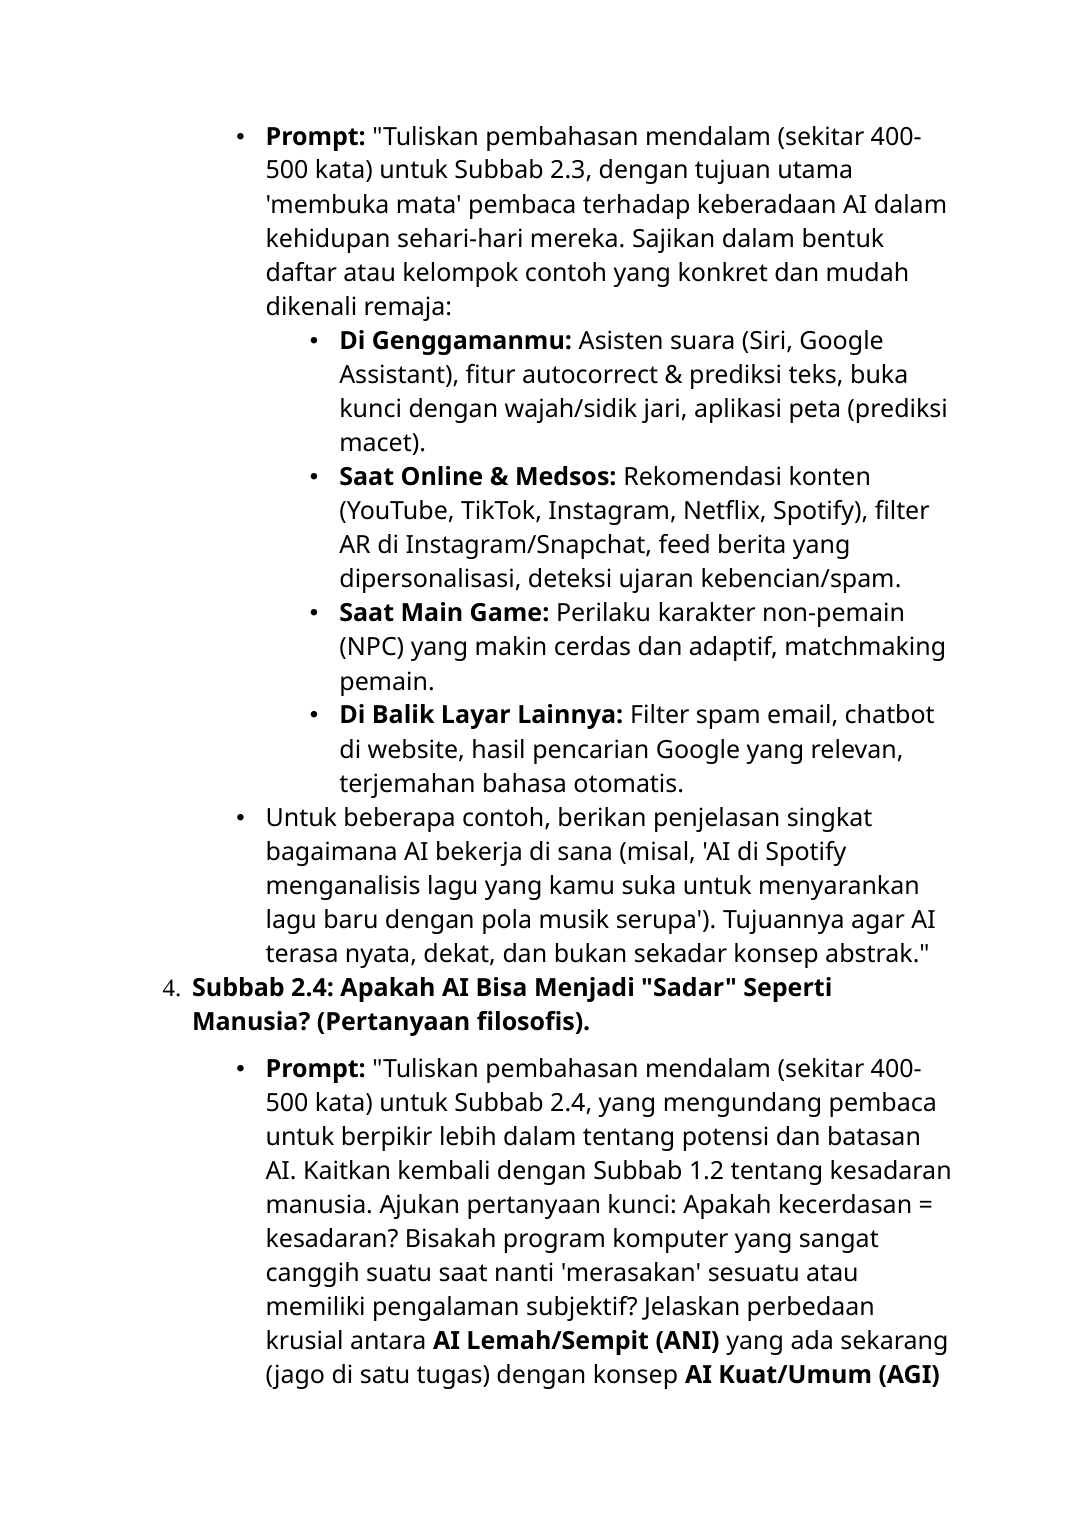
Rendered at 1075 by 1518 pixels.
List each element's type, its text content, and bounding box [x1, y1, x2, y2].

list Untuk beberapa contoh, berikan penjelasan singkat bagaimana AI bekerja di sana (misal, 'AI di Spotify menganalisis lagu yang kamu suka untuk menyarankan lagu baru dengan pola musik serupa'). Tujuannya agar AI terasa nyata, dekat, dan bukan sekadar konsep abstrak." [236, 799, 957, 970]
list Subbab 2.4: Apakah AI Bisa Menjadi "Sadar" Seperti Manusia? (Pertanyaan filosofis). [162, 970, 957, 1038]
list Saat Online & Medsos: Rekomendasi konten (YouTube, TikTok, Instagram, Netflix, Spotify), filter AR di Instagram/Snapchat, feed berita yang dipersonalisasi, deteksi ujaran kebencian/spam. [309, 459, 957, 595]
list Saat Main Game: Perilaku karakter non-pemain (NPC) yang makin cerdas dan adaptif, matchmaking pemain. [309, 595, 957, 697]
list Prompt: "Tuliskan pembahasan mendalam (sekitar 400-500 kata) untuk Subbab 2.4, yang mengundang pembaca untuk berpikir lebih dalam tentang potensi dan batasan AI. Kaitkan kembali dengan Subbab 1.2 tentang kesadaran manusia. Ajukan pertanyaan kunci: Apakah kecerdasan = kesadaran? Bisakah program komputer yang sangat canggih suatu saat nanti 'merasakan' sesuatu atau memiliki pengalaman subjektif? Jelaskan perbedaan krusial antara AI Lemah/Sempit (ANI) yang ada sekarang (jago di satu tugas) dengan konsep AI Kuat/Umum (AGI) [236, 1050, 957, 1391]
list Prompt: "Tuliskan pembahasan mendalam (sekitar 400-500 kata) untuk Subbab 2.3, dengan tujuan utama 'membuka mata' pembaca terhadap keberadaan AI dalam kehidupan sehari-hari mereka. Sajikan dalam bentuk daftar atau kelompok contoh yang konkret dan mudah dikenali remaja: [236, 118, 957, 322]
list Di Balik Layar Lainnya: Filter spam email, chatbot di website, hasil pencarian Google yang relevan, terjemahan bahasa otomatis. [309, 697, 957, 799]
list Di Genggamanmu: Asisten suara (Siri, Google Assistant), fitur autocorrect & prediksi teks, buka kunci dengan wajah/sidik jari, aplikasi peta (prediksi macet). [309, 322, 957, 459]
